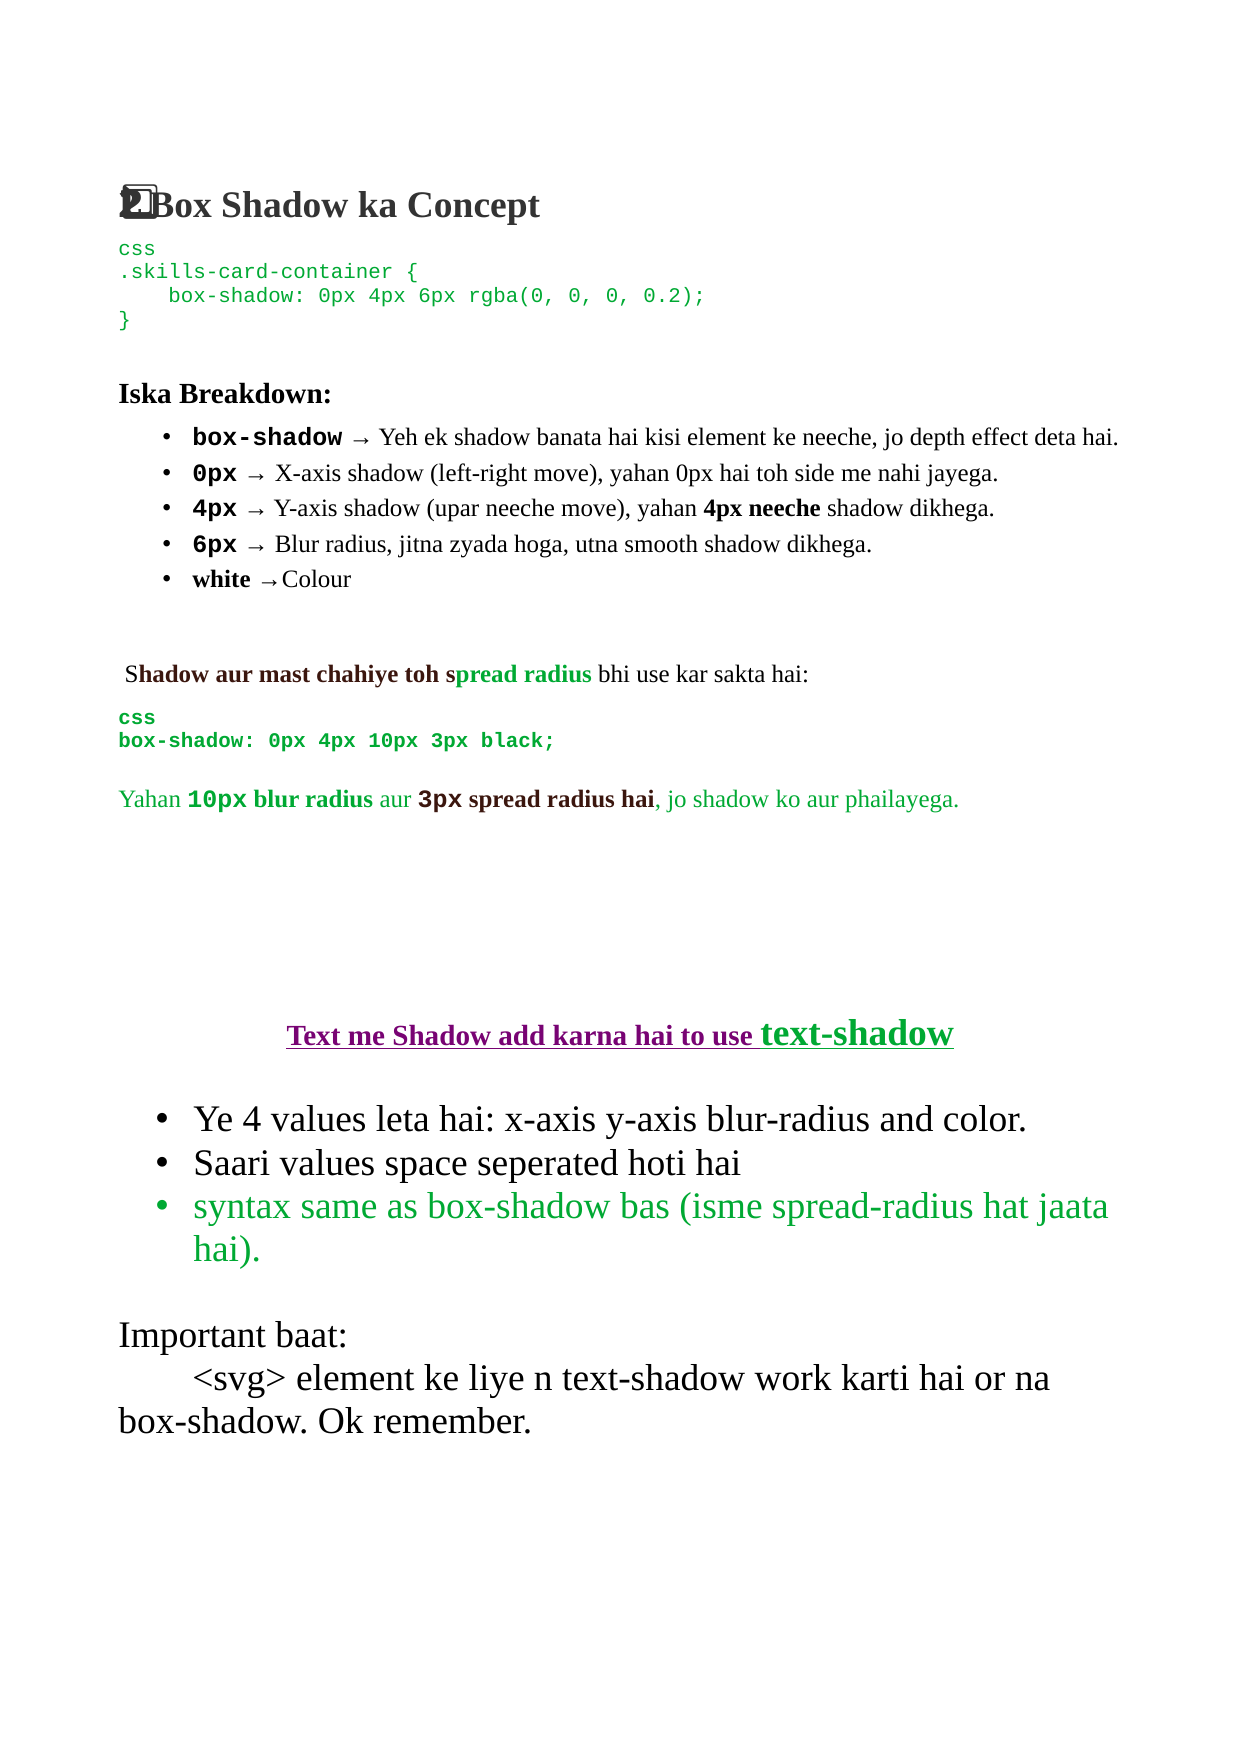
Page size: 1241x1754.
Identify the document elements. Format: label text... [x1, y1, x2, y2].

text css [118, 707, 1122, 731]
list Ye 4 values leta hai: x-axis y-axis blur-radius and color. [156, 1097, 1122, 1140]
text Important baat: [118, 1312, 1122, 1356]
list white →Colour [162, 564, 1122, 593]
text <svg> element ke liye n text-shadow work karti hai or na box-shadow. Ok remember. [118, 1356, 1122, 1442]
text Shadow aur mast chahiye toh spread radius bhi use kar sakta hai: [118, 659, 1122, 688]
list 6px → Blur radius, jitna zyada hoga, utna smooth shadow dikhega. [162, 529, 1122, 559]
text } [118, 309, 1122, 332]
subtitle Iska Breakdown: [118, 376, 1122, 410]
text Yahan 10px blur radius aur 3px spread radius hai, jo shadow ko aur phailayega. 🤩 [118, 784, 1122, 814]
text Text me Shadow add karna hai to use text-shadow [118, 1011, 1122, 1054]
text .skills-card-container { [118, 261, 1122, 285]
text box-shadow: 0px 4px 6px rgba(0, 0, 0, 0.2); [118, 285, 1122, 309]
list box-shadow → Yeh ek shadow banata hai kisi element ke neeche, jo depth effect deta hai. [162, 422, 1122, 453]
text css [118, 238, 1122, 261]
list Saari values space seperated hoti hai [156, 1140, 1122, 1183]
text box-shadow: 0px 4px 10px 3px black; [118, 731, 1122, 754]
list 4px → Y-axis shadow (upar neeche move), yahan 4px neeche shadow dikhega. [162, 493, 1122, 524]
subtitle 2️⃣ Box Shadow ka Concept [118, 182, 1122, 225]
list syntax same as box-shadow bas (isme spread-radius hat jaata hai). [156, 1183, 1122, 1269]
list 0px → X-axis shadow (left-right move), yahan 0px hai toh side me nahi jayega. [162, 458, 1122, 489]
